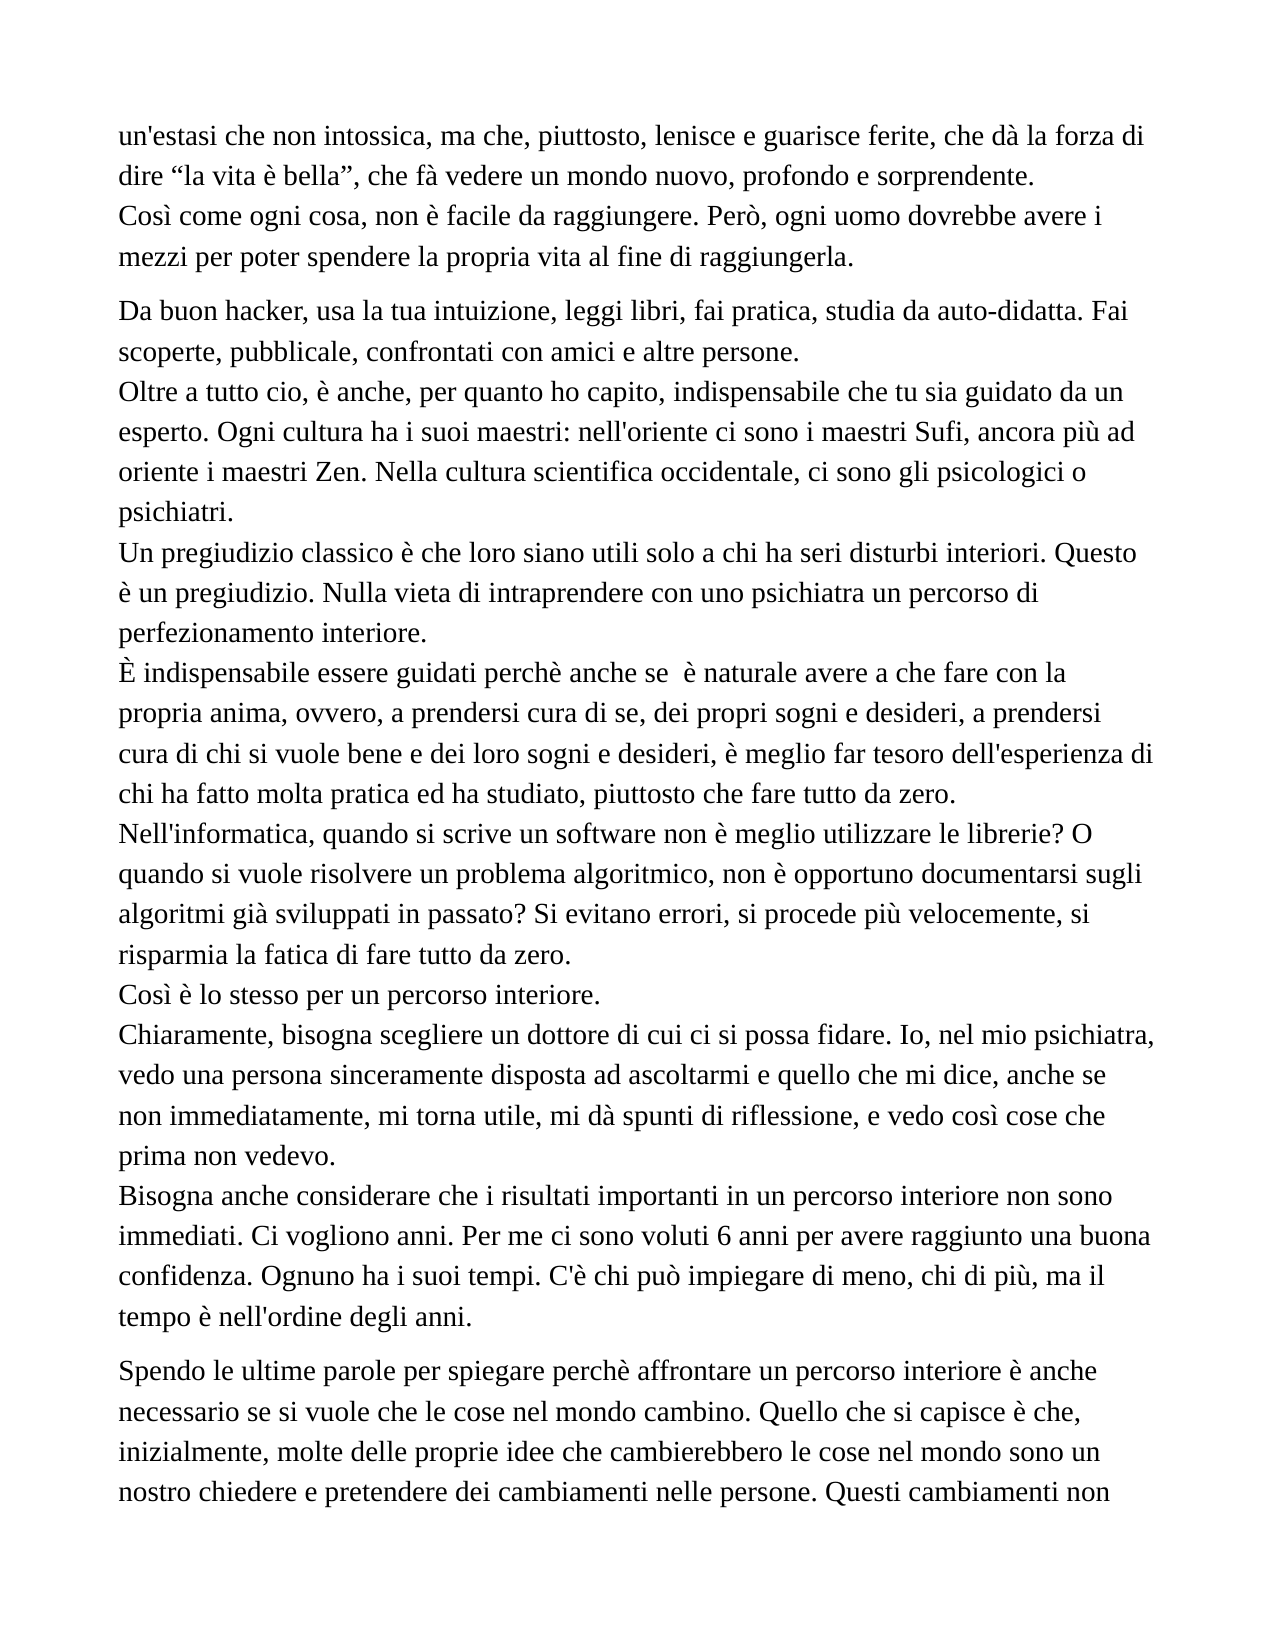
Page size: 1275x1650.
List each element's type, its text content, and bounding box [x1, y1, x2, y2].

text Spendo le ultime parole per spiegare perchè affrontare un percorso interiore è anche necessario se si vuole che le cose nel mondo cambino. Quello che si capisce è che, inizialmente, molte delle proprie idee che cambierebbero le cose nel mondo sono un nostro chiedere e pretendere dei cambiamenti nelle persone. Questi cambiamenti non [118, 1353, 1157, 1508]
text un'estasi che non intossica, ma che, piuttosto, lenisce e guarisce ferite, che dà la forza di dire “la vita è bella”, che fà vedere un mondo nuovo, profondo e sorprendente. Così come ogni cosa, non è facile da raggiungere. Però, ogni uomo dovrebbe avere i mezzi per poter spendere la propria vita al fine di raggiungerla. [118, 118, 1157, 272]
text Da buon hacker, usa la tua intuizione, leggi libri, fai pratica, studia da auto-didatta. Fai scoperte, pubblicale, confrontati con amici e altre persone. Oltre a tutto cio, è anche, per quanto ho capito, indispensabile che tu sia guidato da un esperto. Ogni cultura ha i suoi maestri: nell'oriente ci sono i maestri Sufi, ancora più ad oriente i maestri Zen. Nella cultura scientifica occidentale, ci sono gli psicologici o psichiatri. Un pregiudizio classico è che loro siano utili solo a chi ha seri disturbi interiori. Questo è un pregiudizio. Nulla vieta di intraprendere con uno psichiatra un percorso di perfezionamento interiore. È indispensabile essere guidati perchè anche se è naturale avere a che fare con la propria anima, ovvero, a prendersi cura di se, dei propri sogni e desideri, a prendersi cura di chi si vuole bene e dei loro sogni e desideri, è meglio far tesoro dell'esperienza di chi ha fatto molta pratica ed ha studiato, piuttosto che fare tutto da zero. Nell'informatica, quando si scrive un software non è meglio utilizzare le librerie? O quando si vuole risolvere un problema algoritmico, non è opportuno documentarsi sugli algoritmi già sviluppati in passato? Si evitano errori, si procede più velocemente, si risparmia la fatica di fare tutto da zero. Così è lo stesso per un percorso interiore. Chiaramente, bisogna scegliere un dottore di cui ci si possa fidare. Io, nel mio psichiatra, vedo una persona sinceramente disposta ad ascoltarmi e quello che mi dice, anche se non immediatamente, mi torna utile, mi dà spunti di riflessione, e vedo così cose che prima non vedevo. Bisogna anche considerare che i risultati importanti in un percorso interiore non sono immediati. Ci vogliono anni. Per me ci sono voluti 6 anni per avere raggiunto una buona confidenza. Ognuno ha i suoi tempi. C'è chi può impiegare di meno, chi di più, ma il tempo è nell'ordine degli anni. [118, 293, 1157, 1332]
